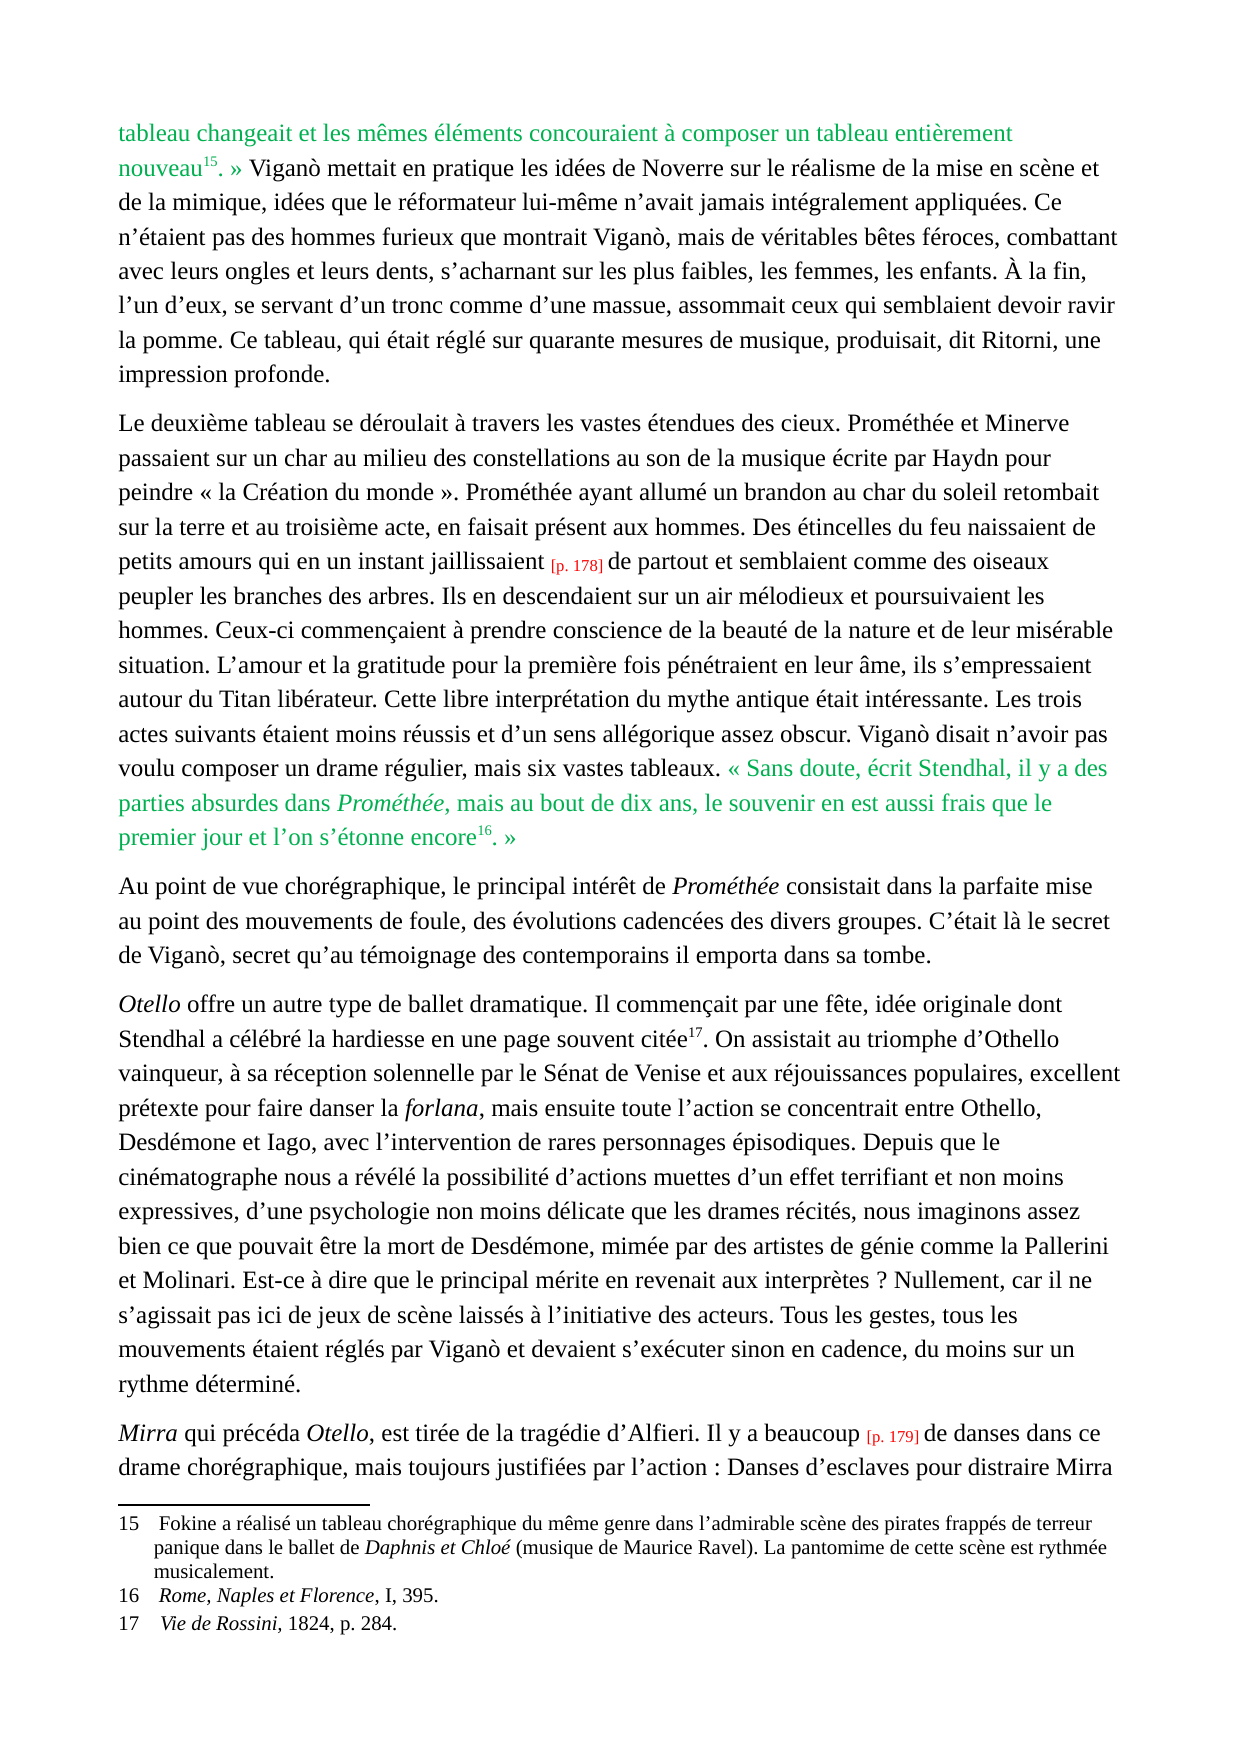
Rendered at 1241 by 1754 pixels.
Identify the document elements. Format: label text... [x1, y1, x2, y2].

text Otello offre un autre type de ballet dramatique. Il commençait par une fête, idée originale dont Stendhal a célébré la hardiesse en une page souvent citée. On assistait au triomphe d’Othello vainqueur, à sa réception solennelle par le Sénat de Venise et aux réjouissances populaires, excellent prétexte pour faire danser la forlana, mais ensuite toute l’action se concentrait entre Othello, Desdémone et Iago, avec l’intervention de rares personnages épisodiques. Depuis que le cinématographe nous a révélé la possibilité d’actions muettes d’un effet terrifiant et non moins expressives, d’une psychologie non moins délicate que les drames récités, nous imaginons assez bien ce que pouvait être la mort de Desdémone, mimée par des artistes de génie comme la Pallerini et Molinari. Est-ce à dire que le principal mérite en revenait aux interprètes ? Nullement, car il ne s’agissait pas ici de jeux de scène laissés à l’initiative des acteurs. Tous les gestes, tous les mouvements étaient réglés par Viganò et devaient s’exécuter sinon en cadence, du moins sur un rythme déterminé. [118, 989, 1122, 1397]
text tableau changeait et les mêmes éléments concouraient à composer un tableau entièrement nouveau. » Viganò mettait en pratique les idées de Noverre sur le réalisme de la mise en scène et de la mimique, idées que le réformateur lui-même n’avait jamais intégralement appliquées. Ce n’étaient pas des hommes furieux que montrait Viganò, mais de véritables bêtes féroces, combattant avec leurs ongles et leurs dents, s’acharnant sur les plus faibles, les femmes, les enfants. À la fin, l’un d’eux, se servant d’un tronc comme d’une massue, assommait ceux qui semblaient devoir ravir la pomme. Ce tableau, qui était réglé sur quarante mesures de musique, produisait, dit Ritorni, une impression profonde. [118, 118, 1122, 388]
text Mirra qui précéda Otello, est tirée de la tragédie d’Alfieri. Il y a beaucoup [p. 179] de danses dans ce drame chorégraphique, mais toujours justifiées par l’action : Danses d’esclaves pour distraire Mirra [118, 1418, 1122, 1481]
text Rome, Naples et Florence, I, 395. [118, 1583, 1122, 1607]
text Fokine a réalisé un tableau chorégraphique du même genre dans l’admirable scène des pirates frappés de terreur panique dans le ballet de Daphnis et Chloé (musique de Maurice Ravel). La pantomime de cette scène est rythmée musicalement. [118, 1511, 1122, 1583]
text Vie de Rossini, 1824, p. 284. [118, 1607, 1122, 1636]
text Au point de vue chorégraphique, le principal intérêt de Prométhée consistait dans la parfaite mise au point des mouvements de foule, des évolutions cadencées des divers groupes. C’était là le secret de Viganò, secret qu’au témoignage des contemporains il emporta dans sa tombe. [118, 871, 1122, 969]
text Le deuxième tableau se déroulait à travers les vastes étendues des cieux. Prométhée et Minerve passaient sur un char au milieu des constellations au son de la musique écrite par Haydn pour peindre « la Création du monde ». Prométhée ayant allumé un brandon au char du soleil retombait sur la terre et au troisième acte, en faisait présent aux hommes. Des étincelles du feu naissaient de petits amours qui en un instant jaillissaient [p. 178] de partout et semblaient comme des oiseaux peupler les branches des arbres. Ils en descendaient sur un air mélodieux et poursuivaient les hommes. Ceux-ci commençaient à prendre conscience de la beauté de la nature et de leur misérable situation. L’amour et la gratitude pour la première fois pénétraient en leur âme, ils s’empressaient autour du Titan libérateur. Cette libre interprétation du mythe antique était intéressante. Les trois actes suivants étaient moins réussis et d’un sens allégorique assez obscur. Viganò disait n’avoir pas voulu composer un drame régulier, mais six vastes tableaux. « Sans doute, écrit Stendhal, il y a des parties absurdes dans Prométhée, mais au bout de dix ans, le souvenir en est aussi frais que le premier jour et l’on s’étonne encore. » [118, 408, 1122, 851]
